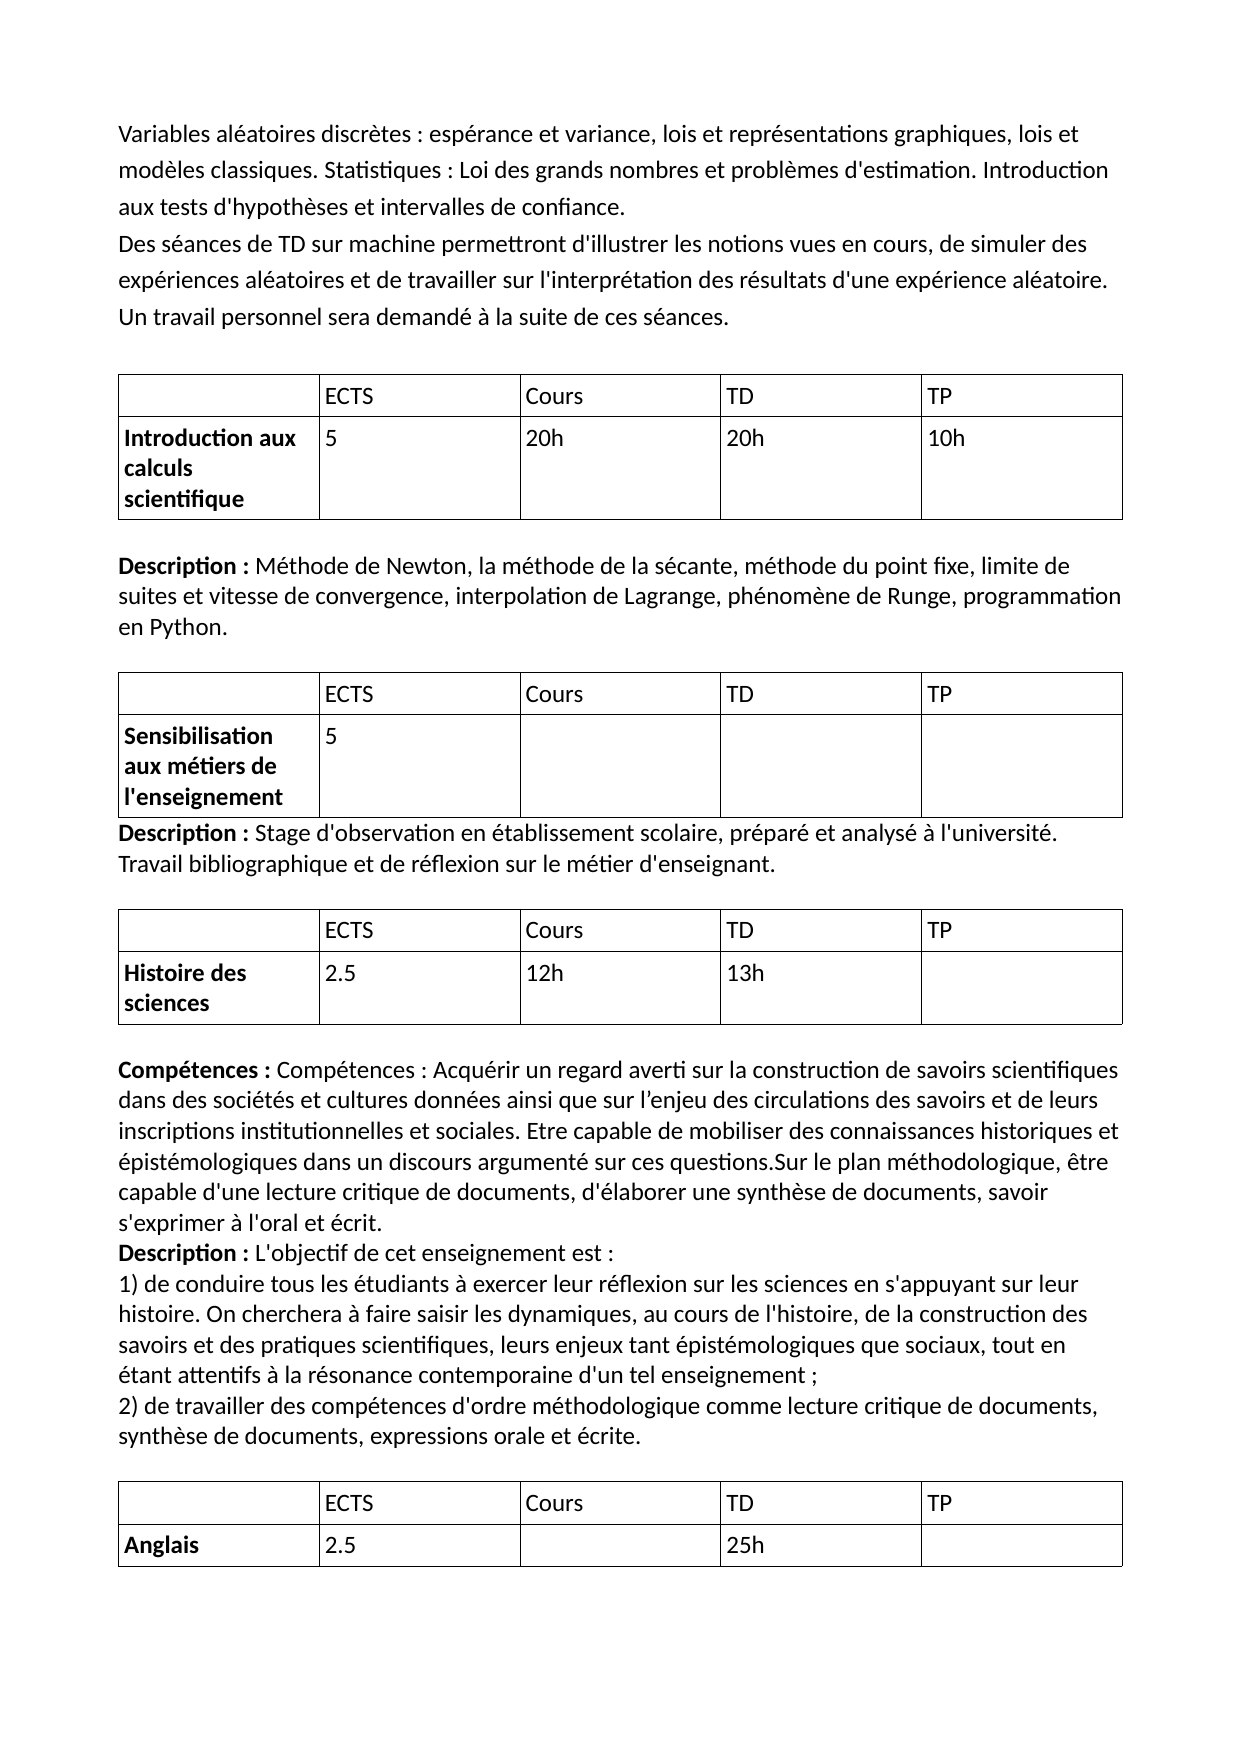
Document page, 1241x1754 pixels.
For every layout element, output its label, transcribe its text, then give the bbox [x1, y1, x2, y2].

table_cell 2,5 [320, 952, 520, 1023]
table_header TP [922, 375, 1122, 416]
table_header TP [922, 910, 1122, 951]
table_cell 12h [521, 952, 720, 1023]
table_cell 2,5 [320, 1525, 520, 1566]
table_cell 10h [922, 417, 1122, 519]
table_header TD [721, 1482, 921, 1523]
table_cell [922, 952, 1122, 1023]
text Compétences : Compétences : Acquérir un regard averti sur la construction de savoirs scientifiques dans des sociétés et cultures données ainsi que sur l’enjeu des circulations des savoirs et de leurs inscriptions institutionnelles et sociales. Etre capable de mobiliser des connaissances historiques et épistémologiques dans un discours argumenté sur ces questions.Sur le plan méthodologique, être capable d'une lecture critique de documents, d'élaborer une synthèse de documents, savoir s'exprimer à l'oral et écrit. Description : L'objectif de cet enseignement est : 1) de conduire tous les étudiants à exercer leur réflexion sur les sciences en s'appuyant sur leur histoire. On cherchera à faire saisir les dynamiques, au cours de l'histoire, de la construction des savoirs et des pratiques scientifiques, leurs enjeux tant épistémologiques que sociaux, tout en étant attentifs à la résonance contemporaine d'un tel enseignement ; 2) de travailler des compétences d'ordre méthodologique comme lecture critique de documents, synthèse de documents, expressions orale et écrite. [118, 1054, 1122, 1451]
table_cell [922, 715, 1122, 817]
table_cell 5 [320, 715, 520, 817]
table_header [119, 375, 319, 416]
table_cell 13h [721, 952, 921, 1023]
text Description : Stage d'observation en établissement scolaire, préparé et analysé à l'université. Travail bibliographique et de réflexion sur le métier d'enseignant. [118, 818, 1122, 878]
table_cell 5 [320, 417, 520, 519]
table_header ECTS [320, 673, 520, 714]
table_header TD [721, 673, 921, 714]
table_header [119, 673, 319, 714]
table_header TP [922, 673, 1122, 714]
table_header Cours [521, 1482, 720, 1523]
table_cell Sensibilisation aux métiers de l'enseignement [119, 715, 319, 817]
table_cell 20h [521, 417, 720, 519]
table_header Cours [521, 910, 720, 951]
table_header Cours [521, 375, 720, 416]
table_cell Introduction aux calculs scientifique [119, 417, 319, 519]
table_header TD [721, 375, 921, 416]
table_cell [922, 1525, 1122, 1566]
table_cell [721, 715, 921, 817]
table_header [119, 910, 319, 951]
table_cell Histoire des sciences [119, 952, 319, 1023]
table_header Cours [521, 673, 720, 714]
text Variables aléatoires discrètes : espérance et variance, lois et représentations graphiques, lois et modèles classiques. Statistiques : Loi des grands nombres et problèmes d'estimation. Introduction aux tests d'hypothèses et intervalles de confiance. Des séances de TD sur machine permettront d'illustrer les notions vues en cours, de simuler des expériences aléatoires et de travailler sur l'interprétation des résultats d'une expérience aléatoire. Un travail personnel sera demandé à la suite de ces séances. [118, 118, 1122, 368]
table_cell 25h [721, 1525, 921, 1566]
table_cell [521, 1525, 720, 1566]
table_cell Anglais [119, 1525, 319, 1566]
table_header ECTS [320, 910, 520, 951]
text Description : Méthode de Newton, la méthode de la sécante, méthode du point fixe, limite de suites et vitesse de convergence, interpolation de Lagrange, phénomène de Runge, programmation en Python. [118, 550, 1122, 641]
table_header TP [922, 1482, 1122, 1523]
table_header TD [721, 910, 921, 951]
table_header ECTS [320, 1482, 520, 1523]
table_header [119, 1482, 319, 1523]
table_cell 20h [721, 417, 921, 519]
table_header ECTS [320, 375, 520, 416]
table_cell [521, 715, 720, 817]
